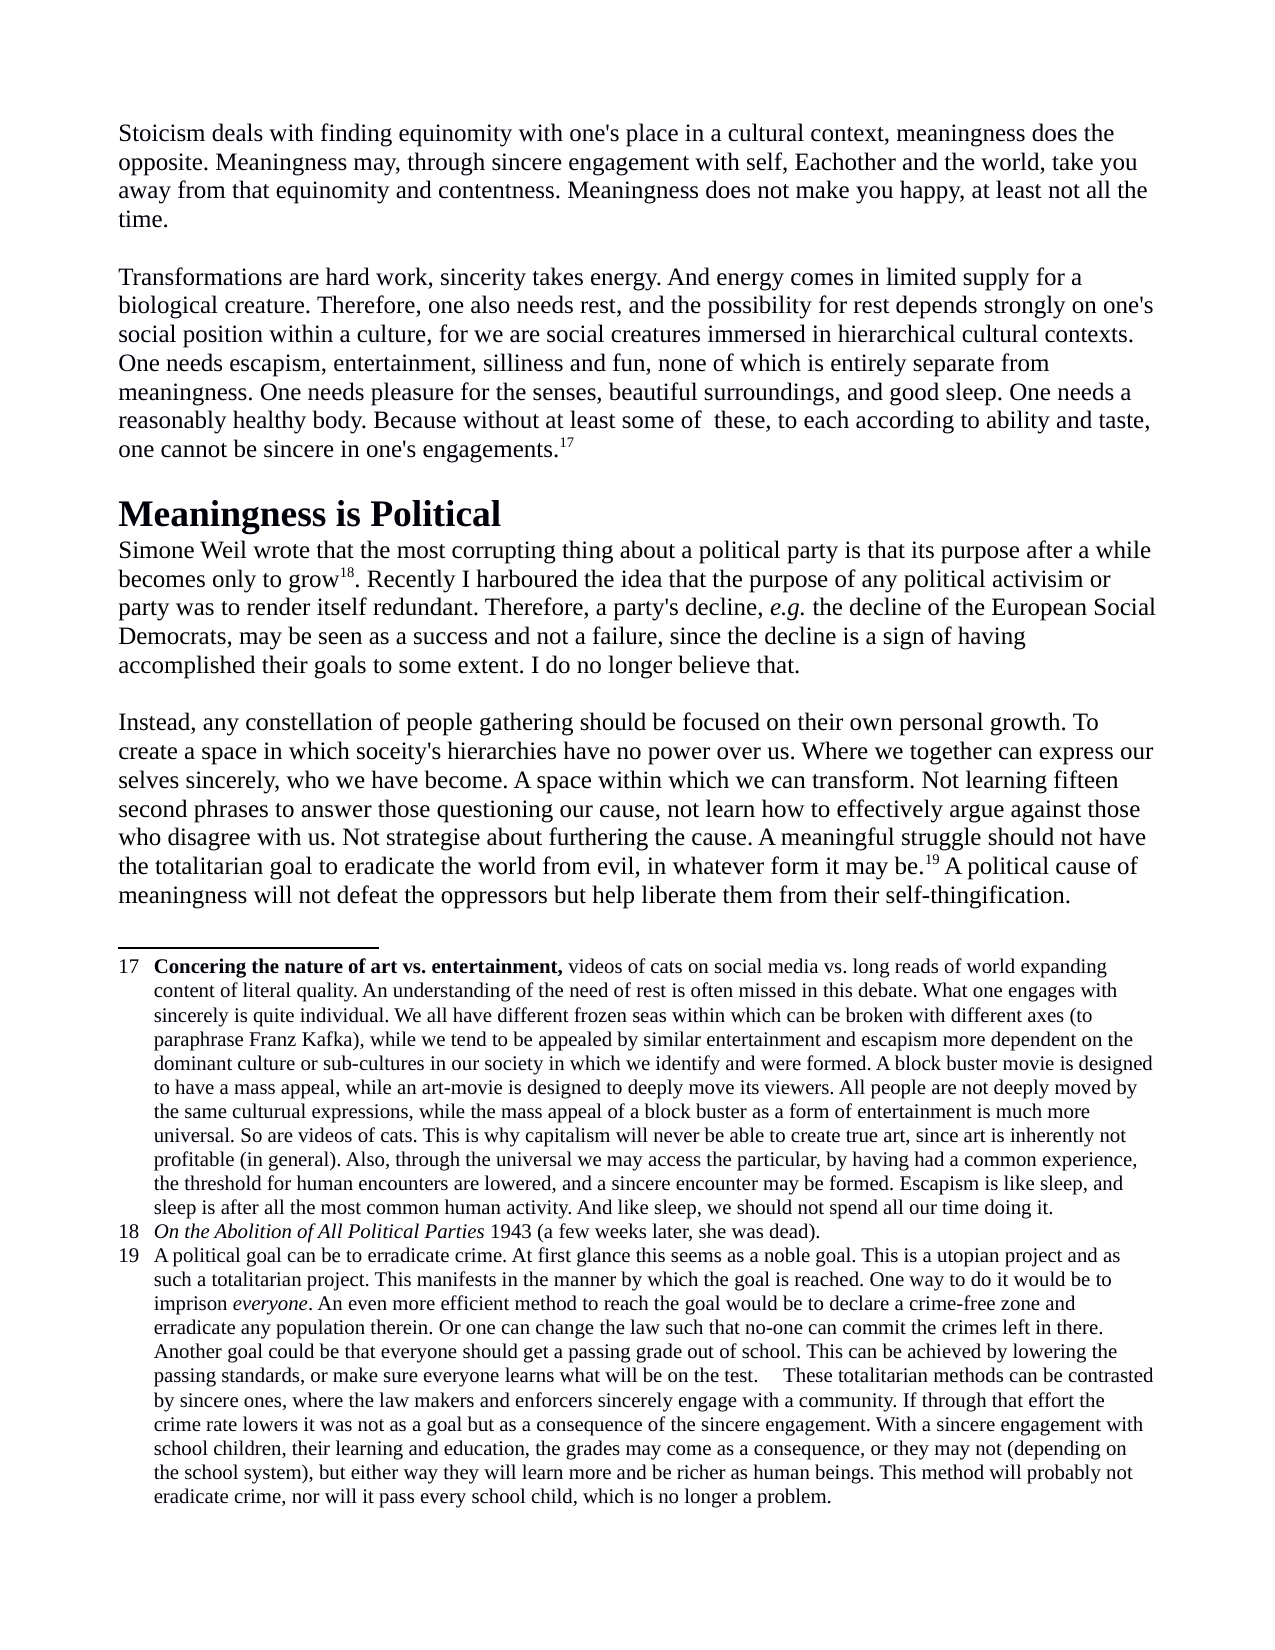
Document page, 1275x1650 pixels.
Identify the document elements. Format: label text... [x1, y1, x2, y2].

text Simone Weil wrote that the most corrupting thing about a political party is that its purpose after a while becomes only to grow. Recently I harboured the idea that the purpose of any political activisim or party was to render itself redundant. Therefore, a party's decline, e.g. the decline of the European Social Democrats, may be seen as a success and not a failure, since the decline is a sign of having accomplished their goals to some extent. I do no longer believe that. [118, 535, 1157, 679]
text On the Abolition of All Political Parties 1943 (a few weeks later, she was dead). [118, 1219, 1157, 1243]
subtitle Meaningness is Political [118, 492, 1157, 535]
text A political goal can be to erradicate crime. At first glance this seems as a noble goal. This is a utopian project and as such a totalitarian project. This manifests in the manner by which the goal is reached. One way to do it would be to imprison everyone. An even more efficient method to reach the goal would be to declare a crime-free zone and erradicate any population therein. Or one can change the law such that no-one can commit the crimes left in there. Another goal could be that everyone should get a passing grade out of school. This can be achieved by lowering the passing standards, or make sure everyone learns what will be on the test. These totalitarian methods can be contrasted by sincere ones, where the law makers and enforcers sincerely engage with a community. If through that effort the crime rate lowers it was not as a goal but as a consequence of the sincere engagement. With a sincere engagement with school children, their learning and education, the grades may come as a consequence, or they may not (depending on the school system), but either way they will learn more and be richer as human beings. This method will probably not eradicate crime, nor will it pass every school child, which is no longer a problem. [118, 1243, 1157, 1532]
list Stoicism deals with finding equinomity with one's place in a cultural context, meaningness does the opposite. Meaningness may, through sincere engagement with self, Eachother and the world, take you away from that equinomity and contentness. Meaningness does not make you happy, at least not all the time. [118, 118, 1157, 233]
list Transformations are hard work, sincerity takes energy. And energy comes in limited supply for a biological creature. Therefore, one also needs rest, and the possibility for rest depends strongly on one's social position within a culture, for we are social creatures immersed in hierarchical cultural contexts. One needs escapism, entertainment, silliness and fun, none of which is entirely separate from meaningness. One needs pleasure for the senses, beautiful surroundings, and good sleep. One needs a reasonably healthy body. Because without at least some of these, to each according to ability and taste, one cannot be sincere in one's engagements. [118, 262, 1157, 463]
text Instead, any constellation of people gathering should be focused on their own personal growth. To create a space in which soceity's hierarchies have no power over us. Where we together can express our selves sincerely, who we have become. A space within which we can transform. Not learning fifteen second phrases to answer those questioning our cause, not learn how to effectively argue against those who disagree with us. Not strategise about furthering the cause. A meaningful struggle should not have the totalitarian goal to eradicate the world from evil, in whatever form it may be. A political cause of meaningness will not defeat the oppressors but help liberate them from their self-thingification. [118, 707, 1157, 909]
list Concering the nature of art vs. entertainment, videos of cats on social media vs. long reads of world expanding content of literal quality. An understanding of the need of rest is often missed in this debate. What one engages with sincerely is quite individual. We all have different frozen seas within which can be broken with different axes (to paraphrase Franz Kafka), while we tend to be appealed by similar entertainment and escapism more dependent on the dominant culture or sub-cultures in our society in which we identify and were formed. A block buster movie is designed to have a mass appeal, while an art-movie is designed to deeply move its viewers. All people are not deeply moved by the same culturual expressions, while the mass appeal of a block buster as a form of entertainment is much more universal. So are videos of cats. This is why capitalism will never be able to create true art, since art is inherently not profitable (in general). Also, through the universal we may access the particular, by having had a common experience, the threshold for human encounters are lowered, and a sincere encounter may be formed. Escapism is like sleep, and sleep is after all the most common human activity. And like sleep, we should not spend all our time doing it. [118, 954, 1157, 1219]
